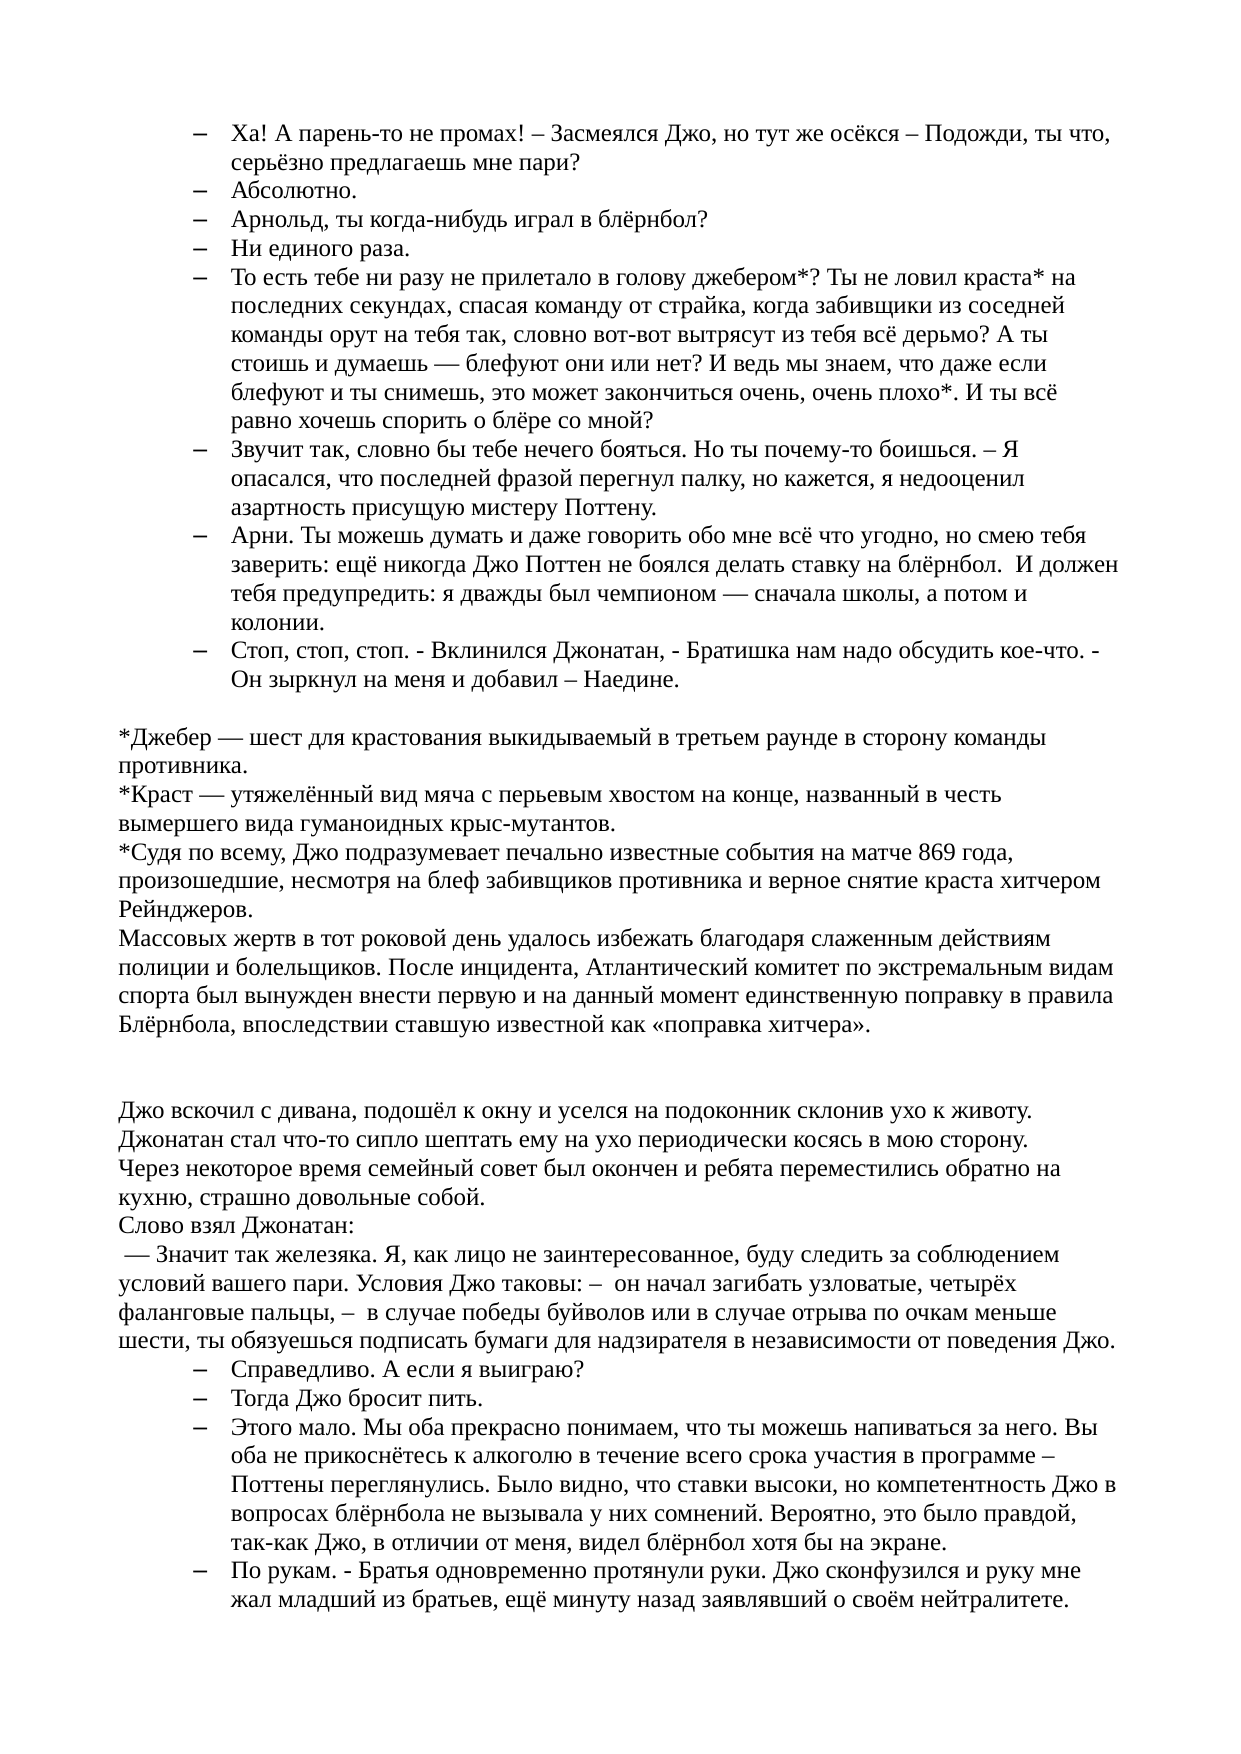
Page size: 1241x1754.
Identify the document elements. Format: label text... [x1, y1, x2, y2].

text Массовых жертв в тот роковой день удалось избежать благодаря слаженным действиям полиции и болельщиков. После инцидента, Атлантический комитет по экстремальным видам спорта был вынужден внести первую и на данный момент единственную поправку в правила Блёрнбола, впоследствии ставшую известной как «поправка хитчера». [118, 923, 1122, 1038]
text Слово взял Джонатан: [118, 1211, 1122, 1239]
list Тогда Джо бросит пить. [193, 1383, 1122, 1412]
list Этого мало. Мы оба прекрасно понимаем, что ты можешь напиваться за него. Вы оба не прикоснётесь к алкоголю в течение всего срока участия в программе – Поттены переглянулись. Было видно, что ставки высоки, но компетентность Джо в вопросах блёрнбола не вызывала у них сомнений. Вероятно, это было правдой, так-как Джо, в отличии от меня, видел блёрнбол хотя бы на экране. [193, 1412, 1122, 1556]
text — Значит так железяка. Я, как лицо не заинтересованное, буду следить за соблюдением условий вашего пари. Условия Джо таковы: – он начал загибать узловатые, четырёх фаланговые пальцы, – в случае победы буйволов или в случае отрыва по очкам меньше шести, ты обязуешься подписать бумаги для надзирателя в независимости от поведения Джо. [118, 1239, 1122, 1354]
list Стоп, стоп, стоп. - Вклинился Джонатан, - Братишка нам надо обсудить кое-что. - Он зыркнул на меня и добавил – Наедине. [193, 636, 1122, 693]
list Ха! А парень-то не промах! – Засмеялся Джо, но тут же осёкся – Подожди, ты что, серьёзно предлагаешь мне пари? [193, 118, 1122, 176]
list Арнольд, ты когда-нибудь играл в блёрнбол? [193, 204, 1122, 233]
list Абсолютно. [193, 176, 1122, 204]
text *Судя по всему, Джо подразумевает печально известные события на матче 869 года, произошедшие, несмотря на блеф забивщиков противника и верное снятие краста хитчером Рейнджеров. [118, 837, 1122, 923]
text Через некоторое время семейный совет был окончен и ребята переместились обратно на кухню, страшно довольные собой. [118, 1153, 1122, 1211]
text *Джебер — шест для крастования выкидываемый в третьем раунде в сторону команды противника. [118, 722, 1122, 779]
text Джо вскочил с дивана, подошёл к окну и уселся на подоконник склонив ухо к животу. Джонатан стал что-то сипло шептать ему на ухо периодически косясь в мою сторону. [118, 1096, 1122, 1153]
list Звучит так, словно бы тебе нечего бояться. Но ты почему-то боишься. – Я опасался, что последней фразой перегнул палку, но кажется, я недооценил азартность присущую мистеру Поттену. [193, 434, 1122, 521]
list Справедливо. А если я выиграю? [193, 1354, 1122, 1383]
list То есть тебе ни разу не прилетало в голову джебером*? Ты не ловил краста* на последних секундах, спасая команду от страйка, когда забивщики из соседней команды орут на тебя так, словно вот-вот вытрясут из тебя всё дерьмо? А ты стоишь и думаешь — блефуют они или нет? И ведь мы знаем, что даже если блефуют и ты снимешь, это может закончиться очень, очень плохо*. И ты всё равно хочешь спорить о блёре со мной? [193, 262, 1122, 434]
list По рукам. - Братья одновременно протянули руки. Джо сконфузился и руку мне жал младший из братьев, ещё минуту назад заявлявший о своём нейтралитете. [193, 1556, 1122, 1613]
text *Краст — утяжелённый вид мяча с перьевым хвостом на конце, названный в честь вымершего вида гуманоидных крыс-мутантов. [118, 779, 1122, 837]
list Арни. Ты можешь думать и даже говорить обо мне всё что угодно, но смею тебя заверить: ещё никогда Джо Поттен не боялся делать ставку на блёрнбол. И должен тебя предупредить: я дважды был чемпионом — сначала школы, а потом и колонии. [193, 521, 1122, 636]
list Ни единого раза. [193, 233, 1122, 262]
